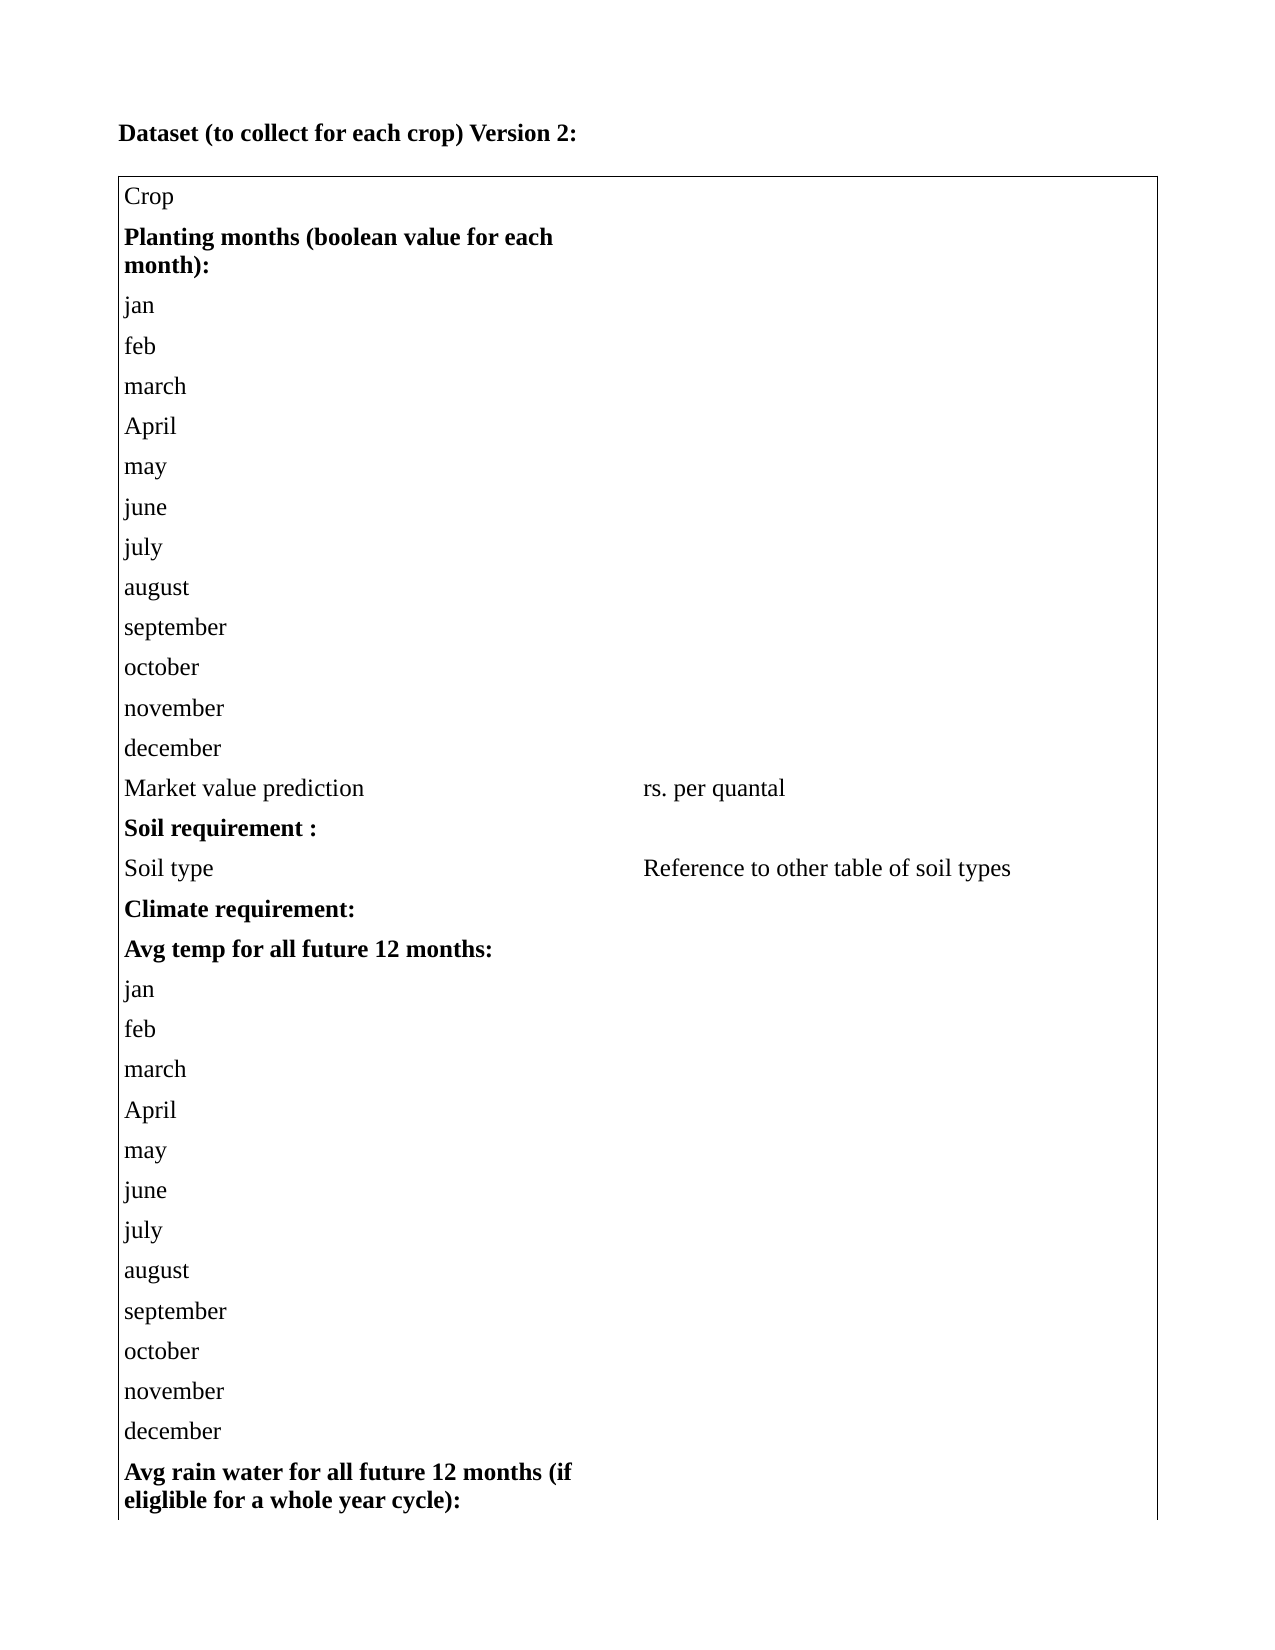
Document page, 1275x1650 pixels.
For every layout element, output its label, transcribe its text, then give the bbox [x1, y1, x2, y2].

table_cell june [119, 486, 637, 526]
table_cell [638, 1250, 1157, 1290]
table_cell April [119, 406, 637, 446]
table_header [638, 177, 1157, 216]
table_cell [638, 888, 1157, 928]
table_cell [638, 1009, 1157, 1049]
table_cell october [119, 647, 637, 687]
table_cell [638, 1290, 1157, 1330]
table_cell [638, 1170, 1157, 1210]
table_cell [638, 808, 1157, 848]
table_cell [638, 526, 1157, 566]
table_cell may [119, 1129, 637, 1169]
table_cell [638, 325, 1157, 365]
table_cell [638, 969, 1157, 1009]
table_cell [638, 727, 1157, 767]
table_cell [638, 1371, 1157, 1411]
table_cell Soil requirement : [119, 808, 637, 848]
table_cell october [119, 1330, 637, 1371]
table_cell may [119, 446, 637, 486]
table_cell june [119, 1170, 637, 1210]
table_cell march [119, 1049, 637, 1089]
table_cell jan [119, 969, 637, 1009]
table_cell august [119, 1250, 637, 1290]
table_cell july [119, 1210, 637, 1250]
table_cell Planting months (boolean value for each month): [119, 216, 637, 285]
table_cell [638, 1049, 1157, 1089]
table_header Crop [119, 177, 637, 216]
text Dataset (to collect for each crop) Version 2: [118, 118, 1157, 147]
table_cell december [119, 1411, 637, 1451]
table_cell Market value prediction [119, 768, 637, 808]
table_cell [638, 446, 1157, 486]
table_cell [638, 1451, 1157, 1520]
table_cell november [119, 1371, 637, 1411]
table_cell [638, 687, 1157, 727]
table_cell [638, 365, 1157, 406]
table_cell [638, 1210, 1157, 1250]
table_cell [638, 566, 1157, 607]
table_cell september [119, 1290, 637, 1330]
table_cell [638, 647, 1157, 687]
table_cell Soil type [119, 848, 637, 888]
table_cell Avg temp for all future 12 months: [119, 928, 637, 968]
table_cell [638, 607, 1157, 647]
table_cell rs. per quantal [638, 768, 1157, 808]
table_cell august [119, 566, 637, 607]
table_cell Climate requirement: [119, 888, 637, 928]
table_cell march [119, 365, 637, 406]
table_cell April [119, 1089, 637, 1129]
table_cell november [119, 687, 637, 727]
table_cell [638, 1129, 1157, 1169]
table_cell december [119, 727, 637, 767]
table_cell [638, 406, 1157, 446]
table_cell [638, 928, 1157, 968]
table_cell feb [119, 325, 637, 365]
table_cell [638, 1411, 1157, 1451]
table_cell feb [119, 1009, 637, 1049]
table_cell Reference to other table of soil types [638, 848, 1157, 888]
table_cell july [119, 526, 637, 566]
table_cell [638, 1089, 1157, 1129]
table_cell september [119, 607, 637, 647]
table_cell [638, 216, 1157, 285]
table_cell [638, 1330, 1157, 1371]
table_cell Avg rain water for all future 12 months (if eliglible for a whole year cycle): [119, 1451, 637, 1520]
table_cell jan [119, 285, 637, 325]
table_cell [638, 285, 1157, 325]
table_cell [638, 486, 1157, 526]
